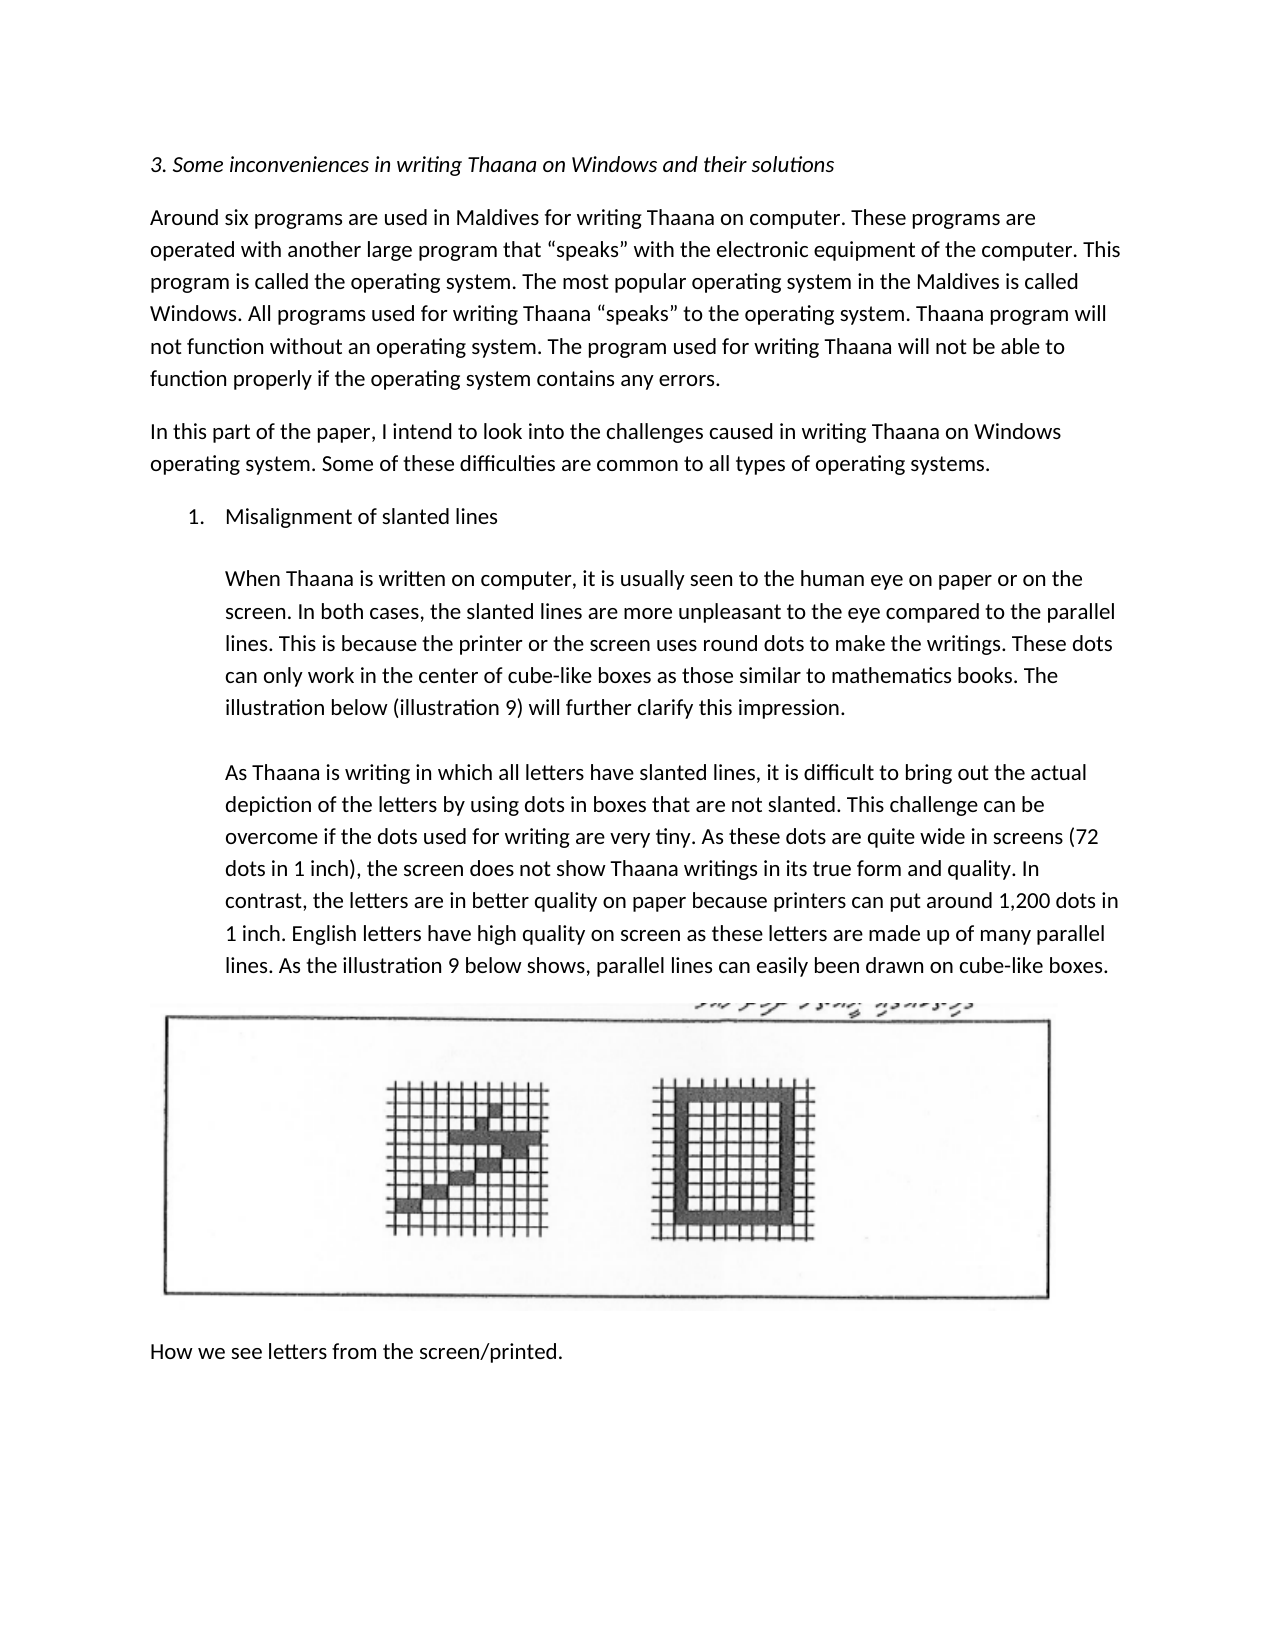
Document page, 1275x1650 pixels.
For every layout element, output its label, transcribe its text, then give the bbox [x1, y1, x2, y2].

list When Thaana is written on computer, it is usually seen to the human eye on paper or on the screen. In both cases, the slanted lines are more unpleasant to the eye compared to the parallel lines. This is because the printer or the screen uses round dots to make the writings. These dots can only work in the center of cube-like boxes as those similar to mathematics books. The illustration below (illustration 9) will further clarify this impression. [225, 564, 1125, 721]
text In this part of the paper, I intend to look into the challenges caused in writing Thaana on Windows operating system. Some of these difficulties are common to all types of operating systems. [150, 417, 1125, 477]
picture [150, 1003, 1059, 1311]
list As Thaana is writing in which all letters have slanted lines, it is difficult to bring out the actual depiction of the letters by using dots in boxes that are not slanted. This challenge can be overcome if the dots used for writing are very tiny. As these dots are quite wide in screens (72 dots in 1 inch), the screen does not show Thaana writings in its true form and quality. In contrast, the letters are in better quality on paper because printers can put around 1,200 dots in 1 inch. English letters have high quality on screen as these letters are made up of many parallel lines. As the illustration 9 below shows, parallel lines can easily been drawn on cube-like boxes. [225, 758, 1125, 979]
text How we see letters from the screen/printed. [150, 1337, 1125, 1365]
list Misalignment of slanted lines [187, 502, 1125, 530]
text 3. Some inconveniences in writing Thaana on Windows and their solutions [150, 150, 1125, 178]
text Around six programs are used in Maldives for writing Thaana on computer. These programs are operated with another large program that “speaks” with the electronic equipment of the computer. This program is called the operating system. The most popular operating system in the Maldives is called Windows. All programs used for writing Thaana “speaks” to the operating system. Thaana program will not function without an operating system. The program used for writing Thaana will not be able to function properly if the operating system contains any errors. [150, 203, 1125, 392]
